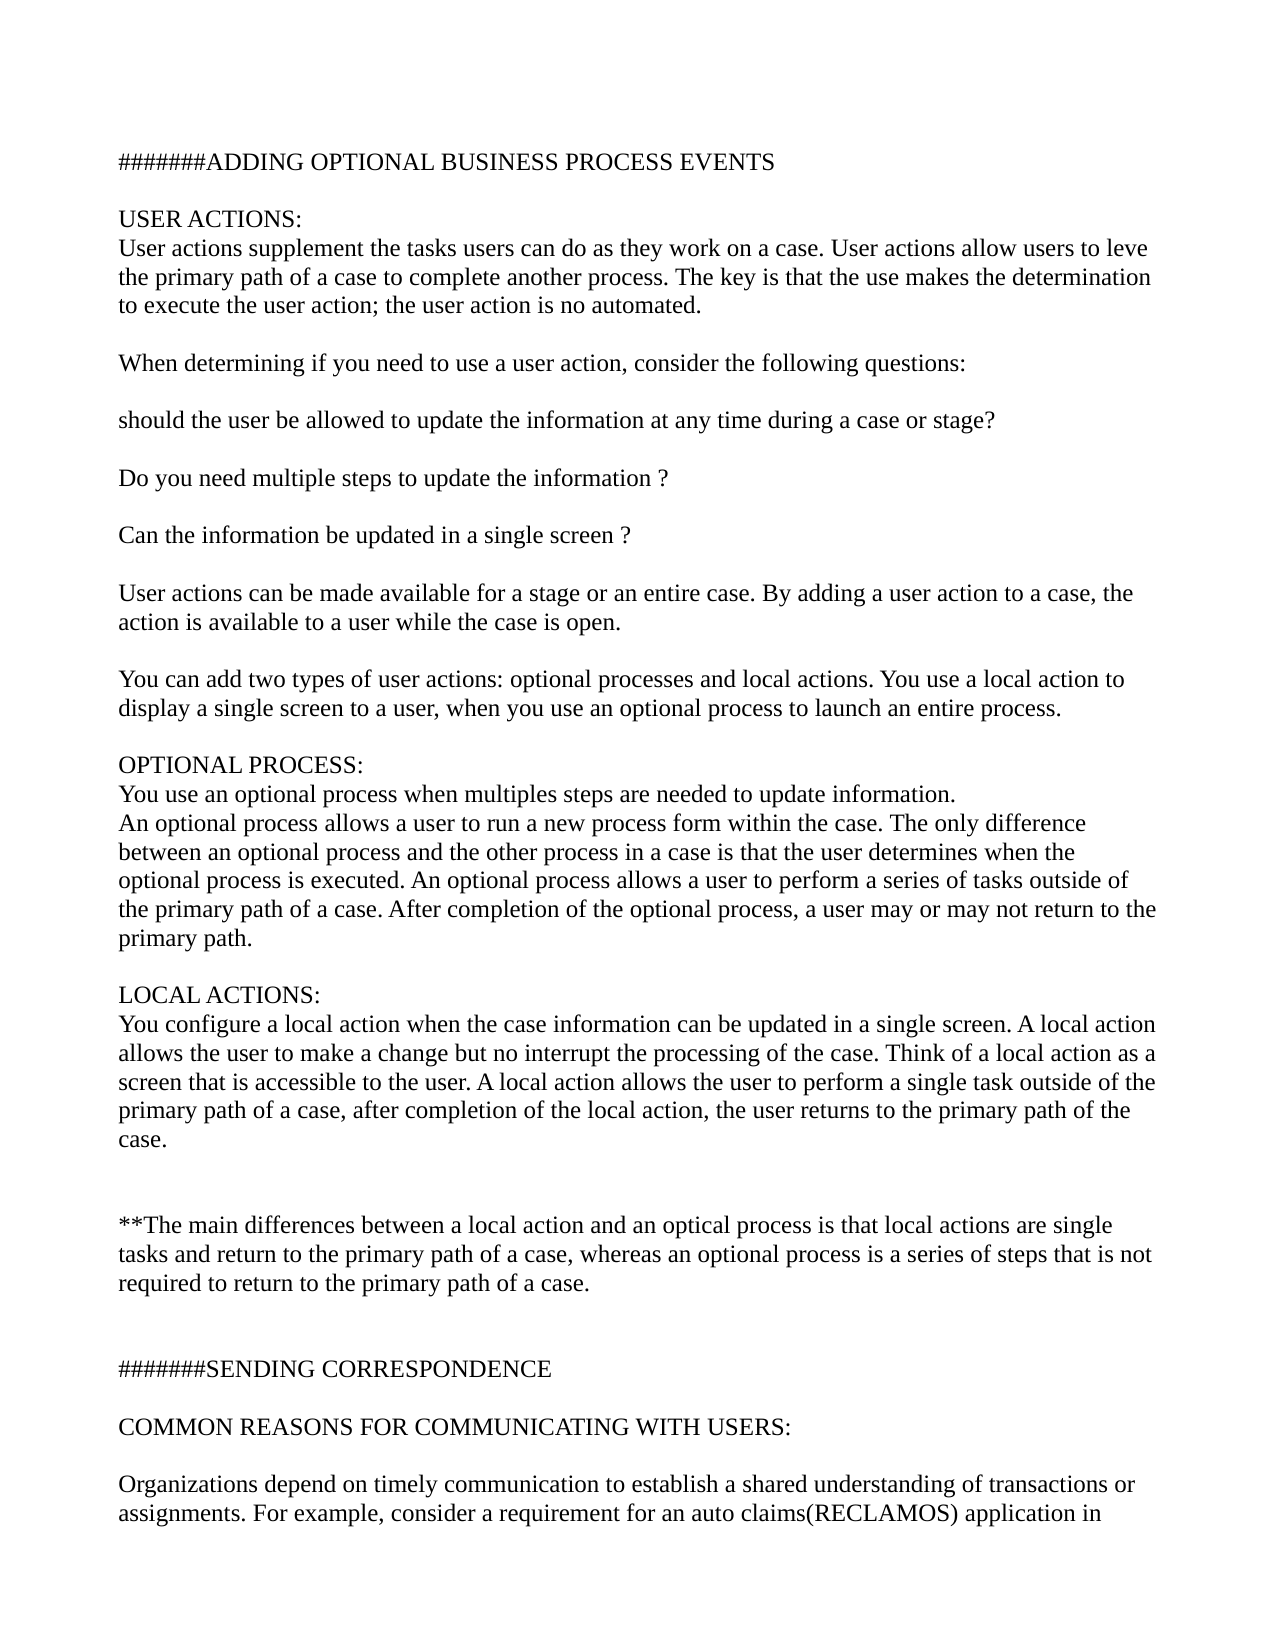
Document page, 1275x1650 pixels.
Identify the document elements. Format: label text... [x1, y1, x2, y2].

text OPTIONAL PROCESS: [118, 751, 1157, 779]
text User actions can be made available for a stage or an entire case. By adding a user action to a case, the action is available to a user while the case is open. [118, 578, 1157, 636]
text COMMON REASONS FOR COMMUNICATING WITH USERS: [118, 1412, 1157, 1441]
text **The main differences between a local action and an optical process is that local actions are single tasks and return to the primary path of a case, whereas an optional process is a series of steps that is not required to return to the primary path of a case. [118, 1211, 1157, 1297]
text You can add two types of user actions: optional processes and local actions. You use a local action to display a single screen to a user, when you use an optional process to launch an entire process. [118, 664, 1157, 722]
text Do you need multiple steps to update the information ? [118, 463, 1157, 492]
text LOCAL ACTIONS: [118, 981, 1157, 1009]
text USER ACTIONS: [118, 204, 1157, 233]
text You configure a local action when the case information can be updated in a single screen. A local action allows the user to make a change but no interrupt the processing of the case. Think of a local action as a screen that is accessible to the user. A local action allows the user to perform a single task outside of the primary path of a case, after completion of the local action, the user returns to the primary path of the case. [118, 1009, 1157, 1153]
text When determining if you need to use a user action, consider the following questions: [118, 348, 1157, 377]
text #######SENDING CORRESPONDENCE [118, 1354, 1157, 1383]
text You use an optional process when multiples steps are needed to update information. [118, 779, 1157, 808]
text Organizations depend on timely communication to establish a shared understanding of transactions or assignments. For example, consider a requirement for an auto claims(RECLAMOS) application in [118, 1469, 1157, 1527]
text should the user be allowed to update the information at any time during a case or stage? [118, 406, 1157, 434]
text User actions supplement the tasks users can do as they work on a case. User actions allow users to leve the primary path of a case to complete another process. The key is that the use makes the determination to execute the user action; the user action is no automated. [118, 233, 1157, 319]
text An optional process allows a user to run a new process form within the case. The only difference between an optional process and the other process in a case is that the user determines when the optional process is executed. An optional process allows a user to perform a series of tasks outside of the primary path of a case. After completion of the optional process, a user may or may not return to the primary path. [118, 808, 1157, 952]
text Can the information be updated in a single screen ? [118, 521, 1157, 549]
text #######ADDING OPTIONAL BUSINESS PROCESS EVENTS [118, 147, 1157, 176]
